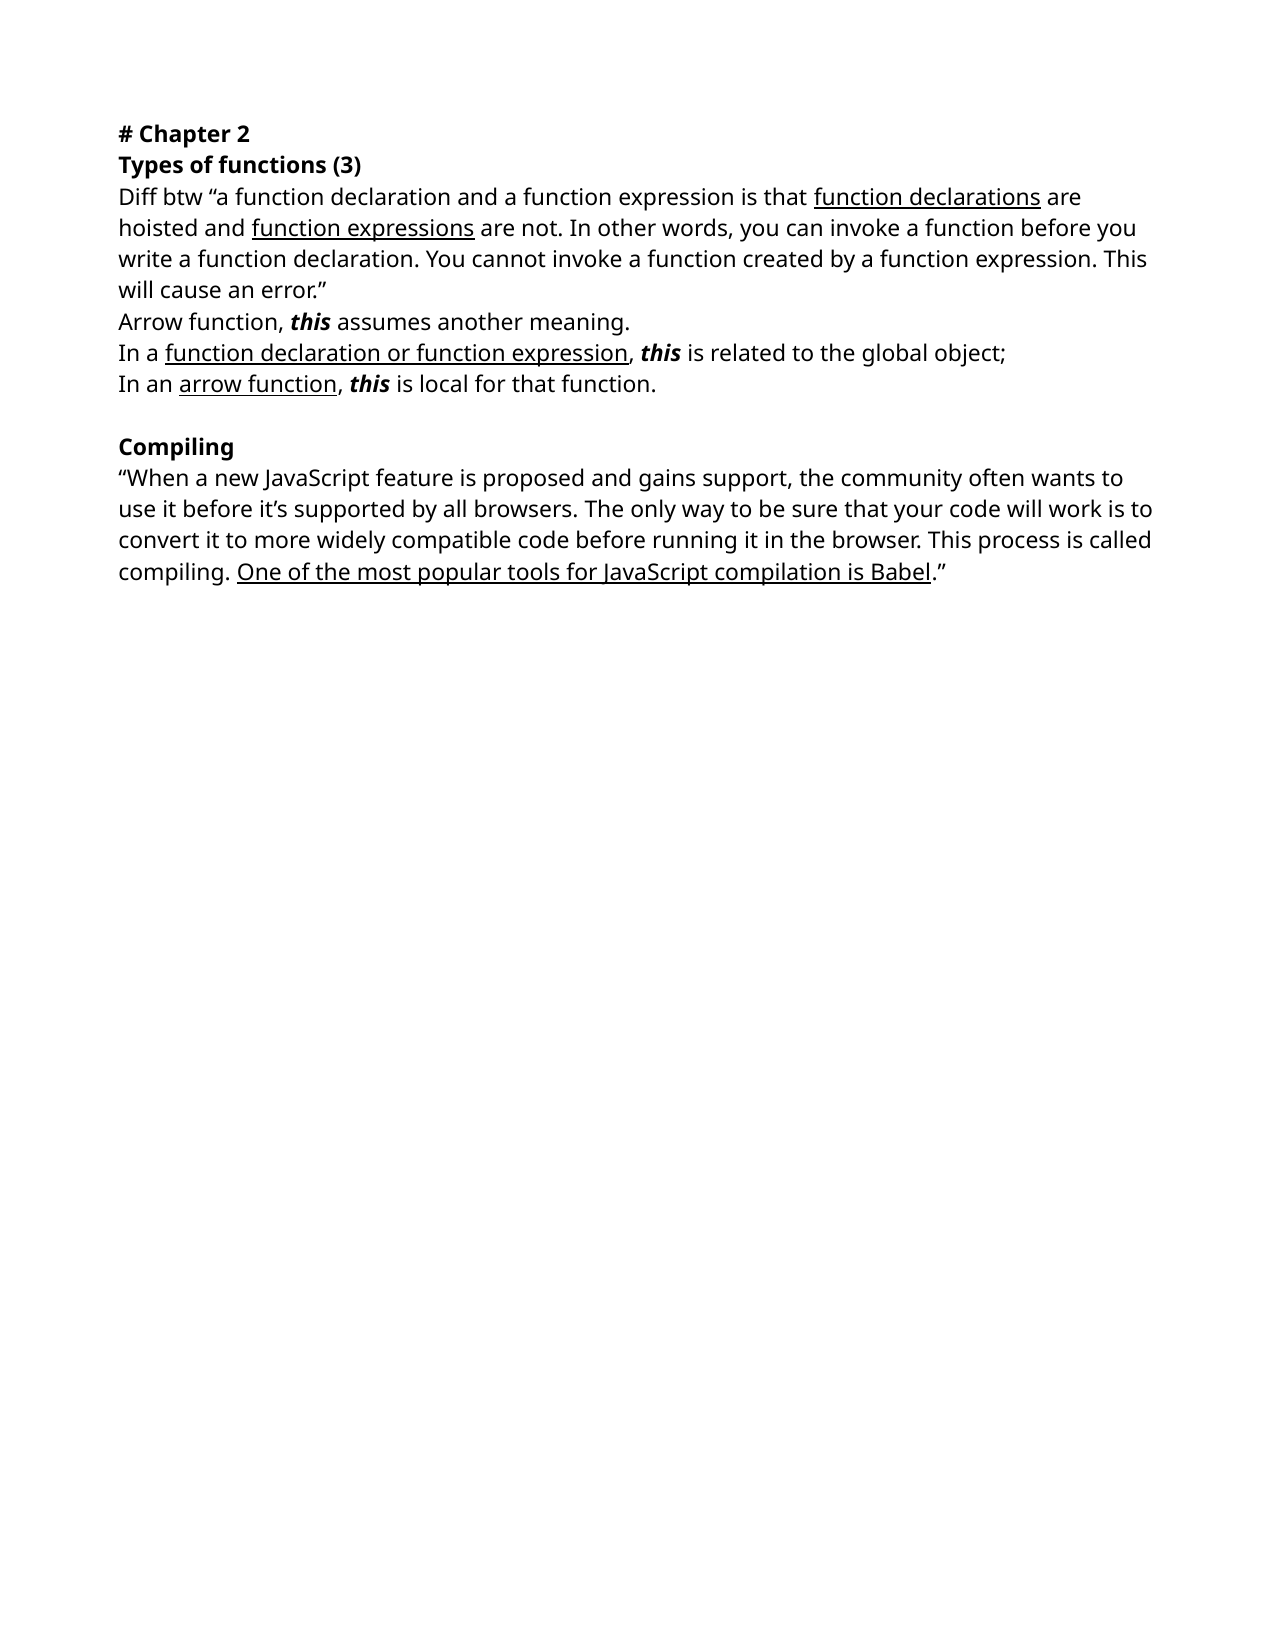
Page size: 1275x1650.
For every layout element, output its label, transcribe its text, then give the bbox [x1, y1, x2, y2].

text # Chapter 2 [118, 118, 1157, 149]
text Types of functions (3) [118, 149, 1157, 181]
text In an arrow function, this is local for that function. [118, 368, 1157, 399]
text Arrow function, this assumes another meaning. [118, 306, 1157, 337]
text Diff btw “a function declaration and a function expression is that function declarations are hoisted and function expressions are not. In other words, you can invoke a function before you write a function declaration. You cannot invoke a function created by a function expression. This will cause an error.” [118, 181, 1157, 306]
text “When a new JavaScript feature is proposed and gains support, the community often wants to use it before it’s supported by all browsers. The only way to be sure that your code will work is to convert it to more widely compatible code before running it in the browser. This process is called compiling. One of the most popular tools for JavaScript compilation is Babel.” [118, 462, 1157, 587]
text Compiling [118, 431, 1157, 462]
text In a function declaration or function expression, this is related to the global object; [118, 337, 1157, 368]
